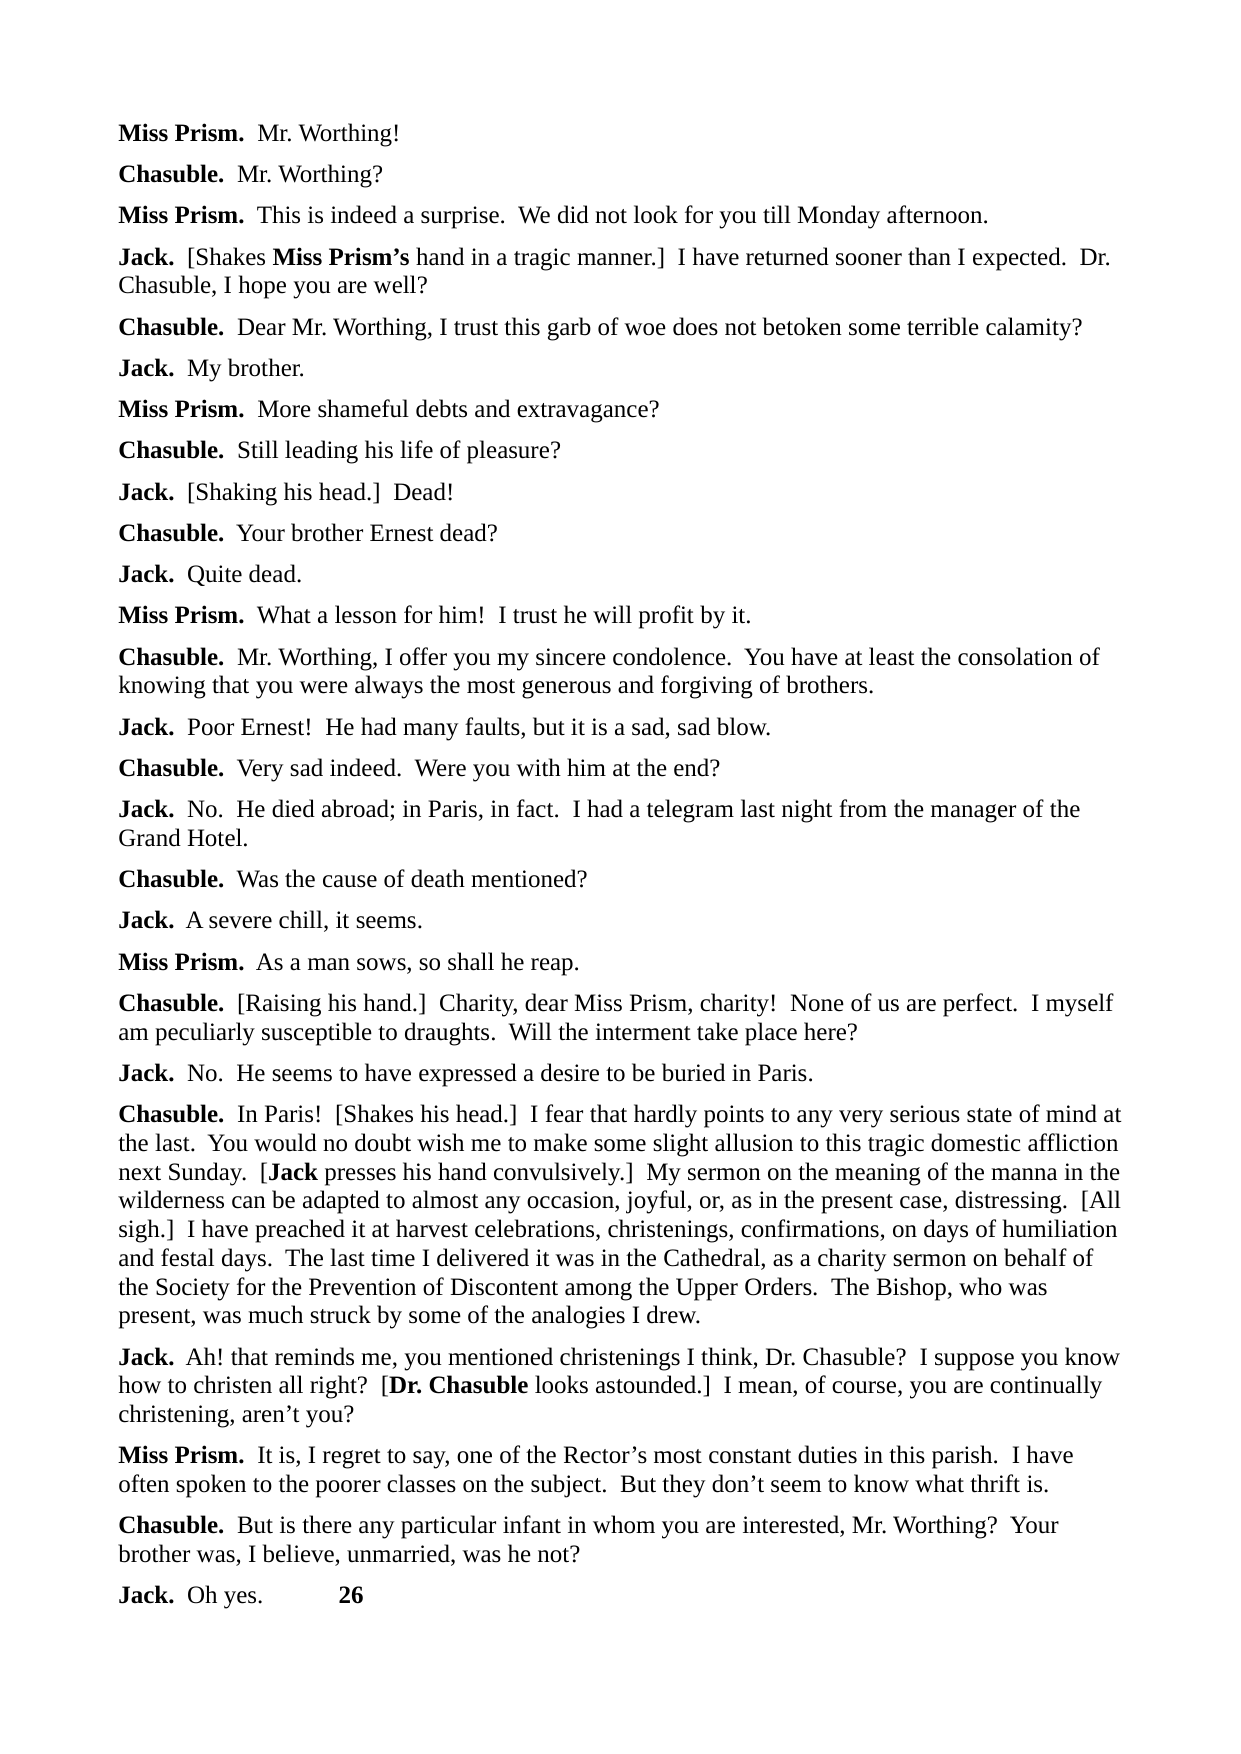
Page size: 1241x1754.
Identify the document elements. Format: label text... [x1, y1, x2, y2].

text Miss Prism. It is, I regret to say, one of the Rector’s most constant duties in this parish. I have often spoken to the poorer classes on the subject. But they don’t seem to know what thrift is. [118, 1441, 1122, 1498]
text Miss Prism. As a man sows, so shall he reap. [118, 947, 1122, 976]
text Chasuble. Mr. Worthing? [118, 159, 1122, 188]
text Jack. Quite dead. [118, 559, 1122, 588]
text Jack. My brother. [118, 353, 1122, 382]
text Jack. [Shakes Miss Prism’s hand in a tragic manner.] I have returned sooner than I expected. Dr. Chasuble, I hope you are well? [118, 242, 1122, 299]
text Jack. No. He seems to have expressed a desire to be buried in Paris. [118, 1058, 1122, 1087]
text Miss Prism. Mr. Worthing! [118, 118, 1122, 147]
text Jack. No. He died abroad; in Paris, in fact. I had a telegram last night from the manager of the Grand Hotel. [118, 794, 1122, 852]
text Chasuble. [Raising his hand.] Charity, dear Miss Prism, charity! None of us are perfect. I myself am peculiarly susceptible to draughts. Will the interment take place here? [118, 988, 1122, 1046]
text Miss Prism. This is indeed a surprise. We did not look for you till Monday afternoon. [118, 201, 1122, 229]
text Chasuble. Your brother Ernest dead? [118, 518, 1122, 547]
text Chasuble. Very sad indeed. Were you with him at the end? [118, 753, 1122, 782]
text Chasuble. Mr. Worthing, I offer you my sincere condolence. You have at least the consolation of knowing that you were always the most generous and forgiving of brothers. [118, 642, 1122, 699]
text Jack. A severe chill, it seems. [118, 906, 1122, 934]
text Jack. Poor Ernest! He had many faults, but it is a sad, sad blow. [118, 712, 1122, 741]
text Jack. Oh yes. 26 [118, 1581, 1122, 1609]
text Miss Prism. What a lesson for him! I trust he will profit by it. [118, 601, 1122, 629]
text Jack. Ah! that reminds me, you mentioned christenings I think, Dr. Chasuble? I suppose you know how to christen all right? [Dr. Chasuble looks astounded.] I mean, of course, you are continually christening, aren’t you? [118, 1342, 1122, 1428]
text Chasuble. Was the cause of death mentioned? [118, 864, 1122, 893]
text Miss Prism. More shameful debts and extravagance? [118, 394, 1122, 423]
text Chasuble. Still leading his life of pleasure? [118, 436, 1122, 464]
text Chasuble. But is there any particular infant in whom you are interested, Mr. Worthing? Your brother was, I believe, unmarried, was he not? [118, 1511, 1122, 1568]
text Chasuble. Dear Mr. Worthing, I trust this garb of woe does not betoken some terrible calamity? [118, 312, 1122, 341]
text Chasuble. In Paris! [Shakes his head.] I fear that hardly points to any very serious state of mind at the last. You would no doubt wish me to make some slight allusion to this tragic domestic affliction next Sunday. [Jack presses his hand convulsively.] My sermon on the meaning of the manna in the wilderness can be adapted to almost any occasion, joyful, or, as in the present case, distressing. [All sigh.] I have preached it at harvest celebrations, christenings, confirmations, on days of humiliation and festal days. The last time I delivered it was in the Cathedral, as a charity sermon on behalf of the Society for the Prevention of Discontent among the Upper Orders. The Bishop, who was present, was much struck by some of the analogies I drew. [118, 1099, 1122, 1329]
text Jack. [Shaking his head.] Dead! [118, 477, 1122, 506]
